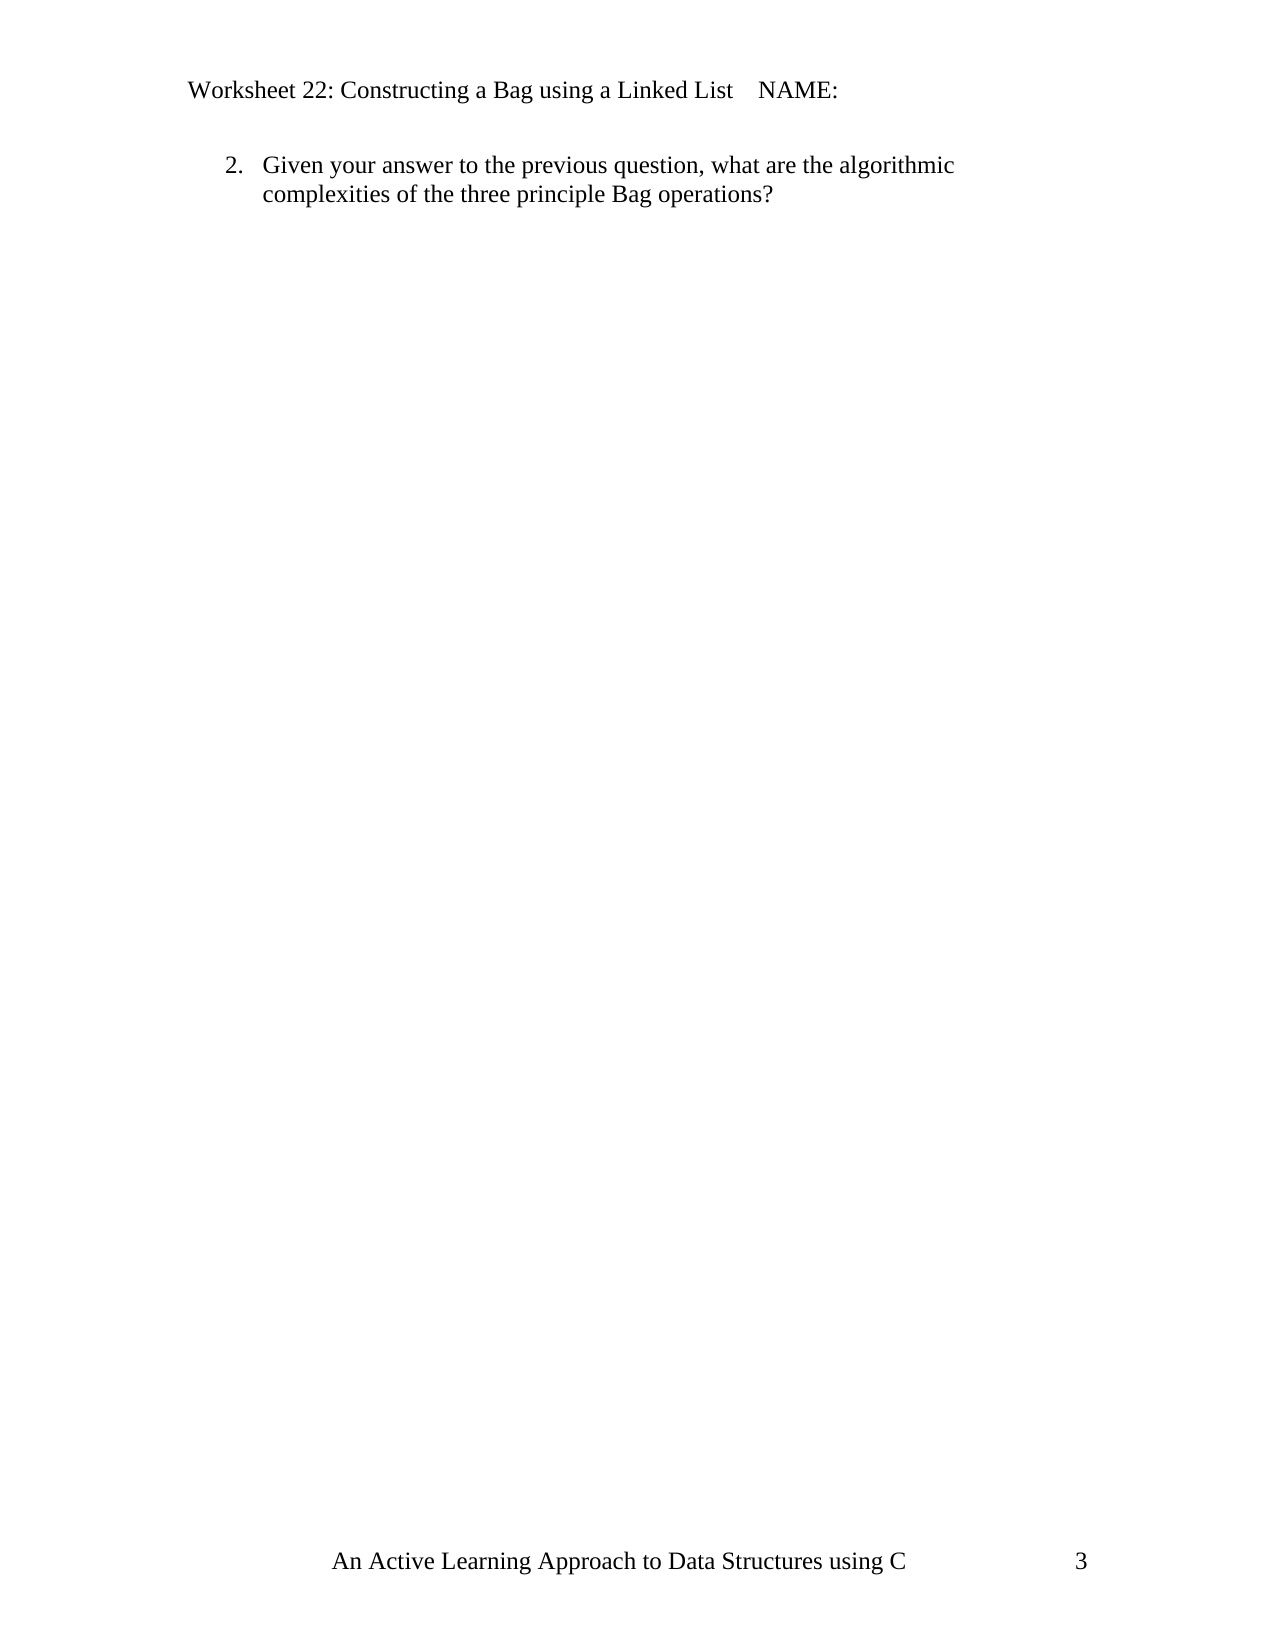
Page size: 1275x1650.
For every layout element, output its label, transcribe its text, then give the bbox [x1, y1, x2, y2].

list Given your answer to the previous question, what are the algorithmic complexities of the three principle Bag operations? [225, 150, 1087, 207]
